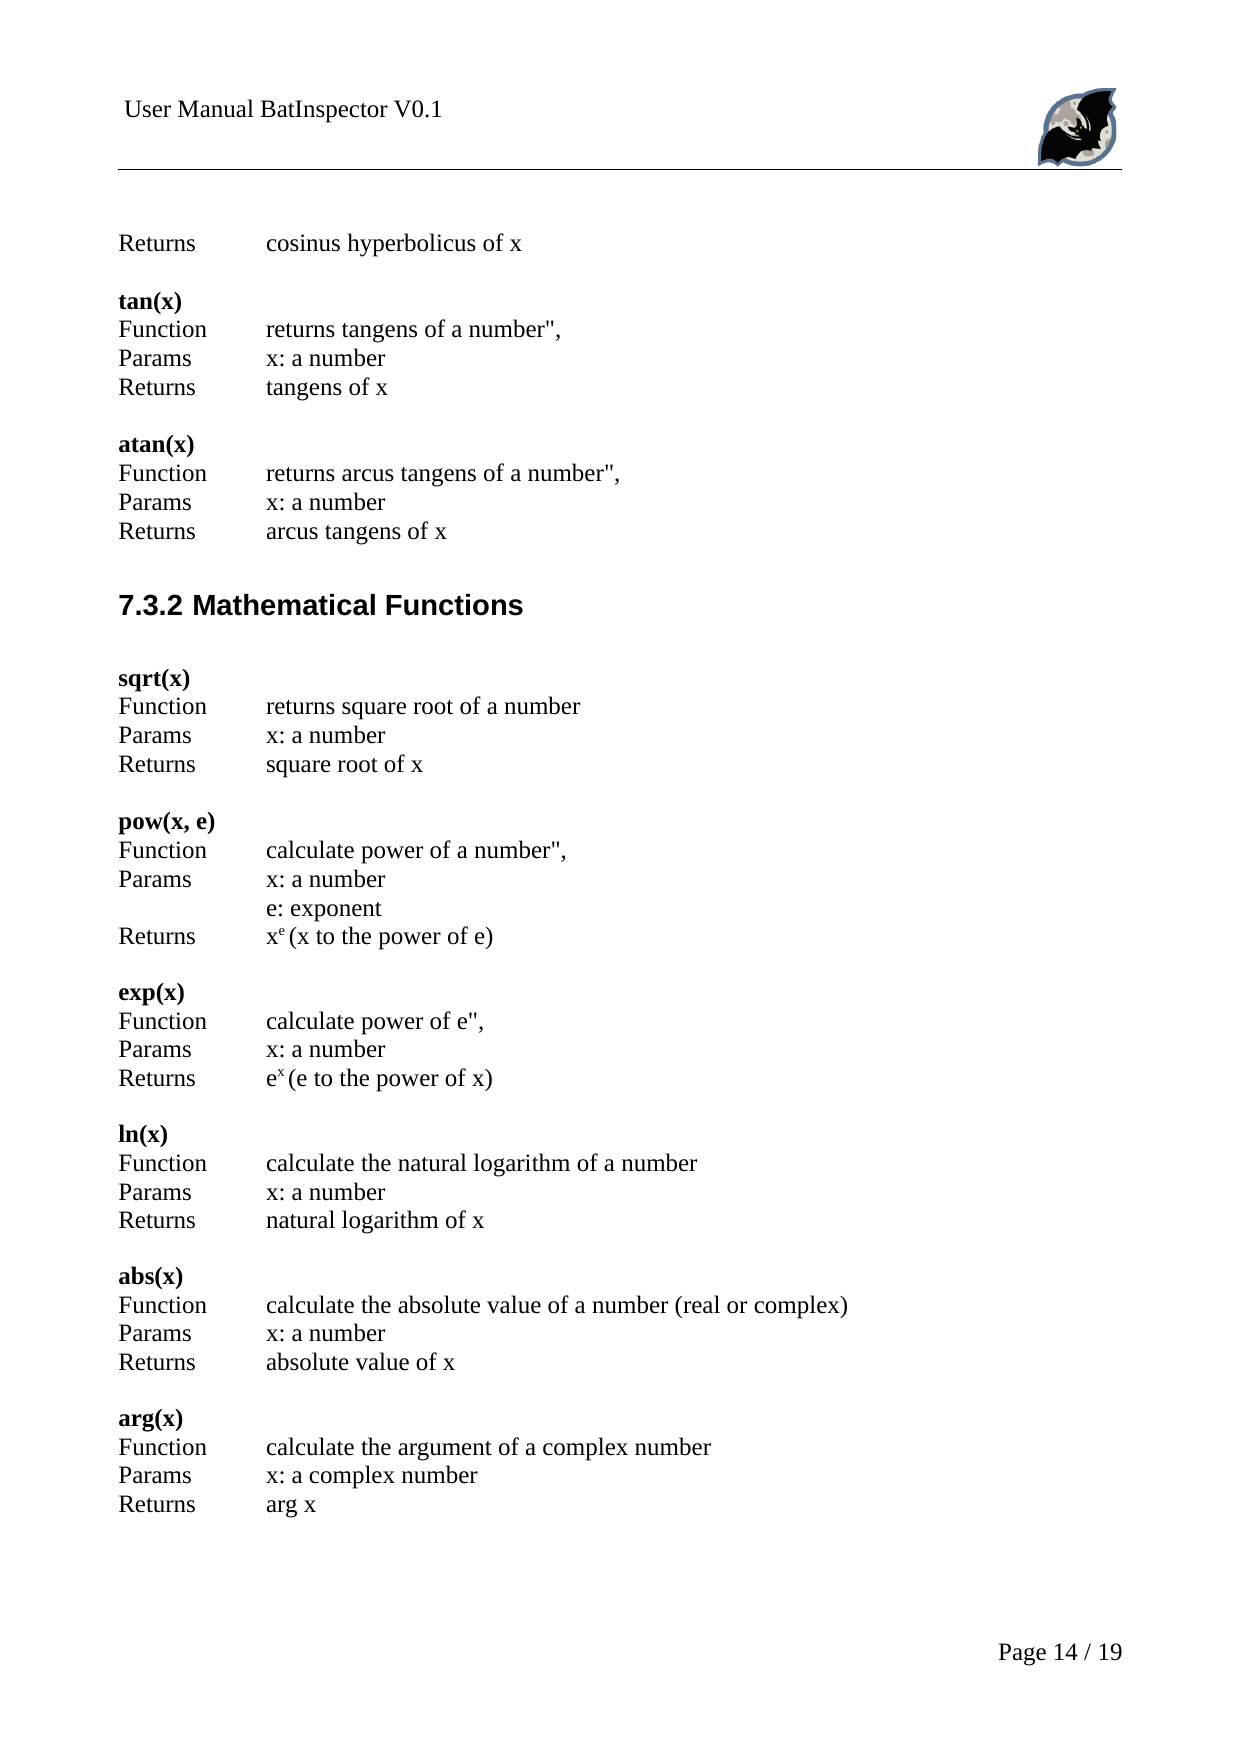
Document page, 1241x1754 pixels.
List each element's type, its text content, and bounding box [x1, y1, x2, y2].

text Returns arcus tangens of x [118, 516, 1122, 544]
text Returns absolute value of x [118, 1347, 1122, 1376]
text exp(x) [118, 977, 1122, 1006]
text Function calculate the natural logarithm of a number [118, 1148, 1122, 1177]
text Returns natural logarithm of x [118, 1205, 1122, 1234]
text arg(x) [118, 1403, 1122, 1432]
text tan(x) [118, 286, 1122, 314]
text Returns xe (x to the power of e) [118, 921, 1122, 950]
text abs(x) [118, 1261, 1122, 1290]
text ln(x) [118, 1119, 1122, 1148]
text Params x: a number [118, 1318, 1122, 1347]
text pow(x, e) [118, 806, 1122, 835]
text Params x: a number [118, 487, 1122, 516]
text Params x: a number [118, 720, 1122, 749]
text Params x: a number [118, 1177, 1122, 1205]
picture [1037, 88, 1117, 167]
text Returns arg x [118, 1489, 1122, 1518]
subtitle Mathematical Functions [118, 588, 1122, 621]
text sqrt(x) [118, 663, 1122, 691]
text Returns ex (e to the power of x) [118, 1063, 1122, 1092]
text atan(x) [118, 429, 1122, 458]
text Function returns tangens of a number", [118, 314, 1122, 343]
text Function returns square root of a number [118, 691, 1122, 720]
text Returns cosinus hyperbolicus of x [118, 228, 1122, 257]
text Function calculate the absolute value of a number (real or complex) [118, 1290, 1122, 1318]
text Params x: a number e: exponent [118, 864, 1122, 921]
text Function calculate power of e", [118, 1006, 1122, 1034]
text Params x: a number [118, 1034, 1122, 1063]
text Function calculate power of a number", [118, 835, 1122, 864]
text Function returns arcus tangens of a number", [118, 458, 1122, 487]
text Params x: a number [118, 343, 1122, 372]
text Function calculate the argument of a complex number [118, 1432, 1122, 1461]
text Returns tangens of x [118, 372, 1122, 401]
text Params x: a complex number [118, 1461, 1122, 1489]
text Returns square root of x [118, 749, 1122, 778]
